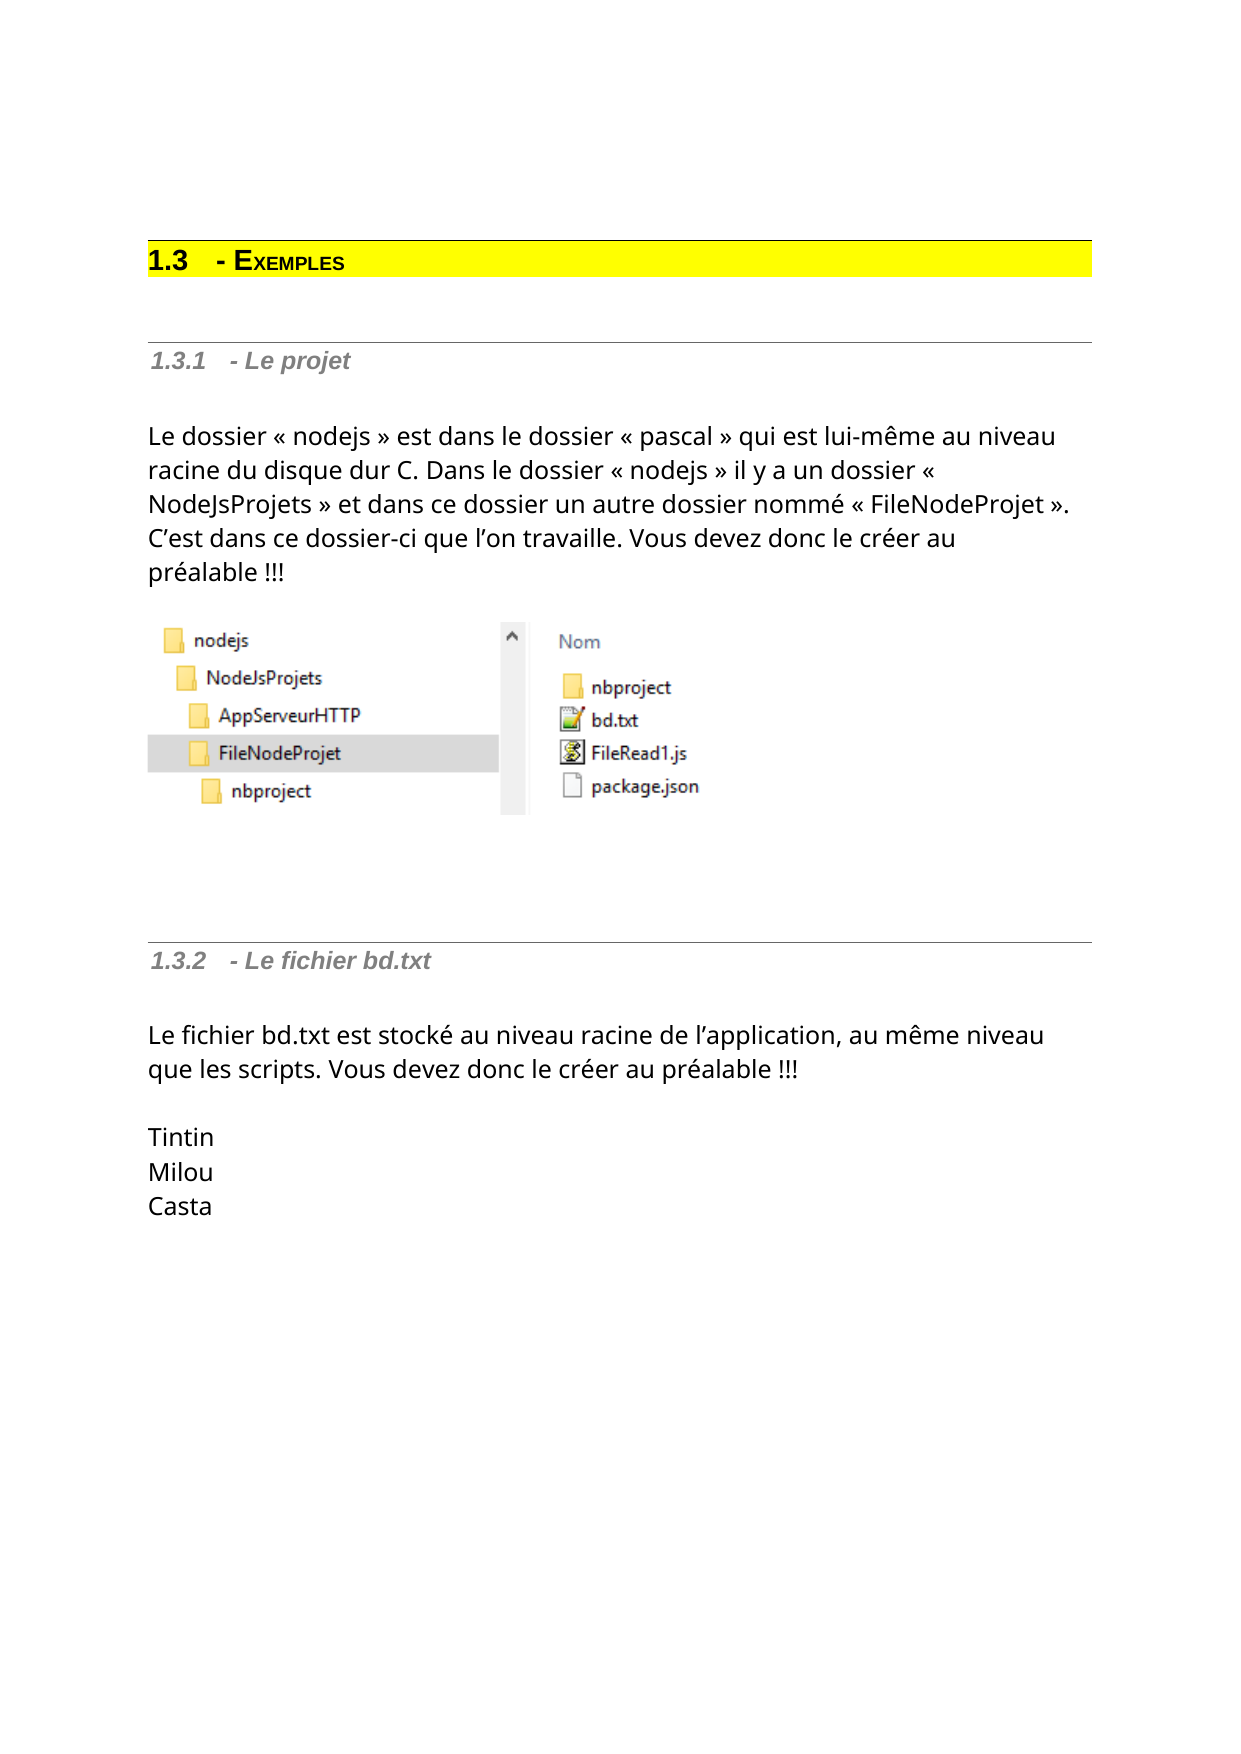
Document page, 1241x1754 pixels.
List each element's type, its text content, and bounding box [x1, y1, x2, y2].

text Tintin [148, 1120, 1092, 1154]
subtitle - Exemples [148, 241, 1092, 277]
picture [147, 622, 734, 815]
text Milou [148, 1154, 1092, 1188]
text Le dossier « nodejs » est dans le dossier « pascal » qui est lui-même au niveau racine du disque dur C. Dans le dossier « nodejs » il y a un dossier « NodeJsProjets » et dans ce dossier un autre dossier nommé « FileNodeProjet ». C’est dans ce dossier-ci que l’on travaille. Vous devez donc le créer au préalable !!! [148, 418, 1092, 588]
text Casta [148, 1188, 1092, 1222]
subtitle - Le projet [148, 343, 1092, 378]
text Le fichier bd.txt est stocké au niveau racine de l’application, au même niveau que les scripts. Vous devez donc le créer au préalable !!! [148, 1018, 1092, 1086]
subtitle - Le fichier bd.txt [148, 943, 1092, 978]
